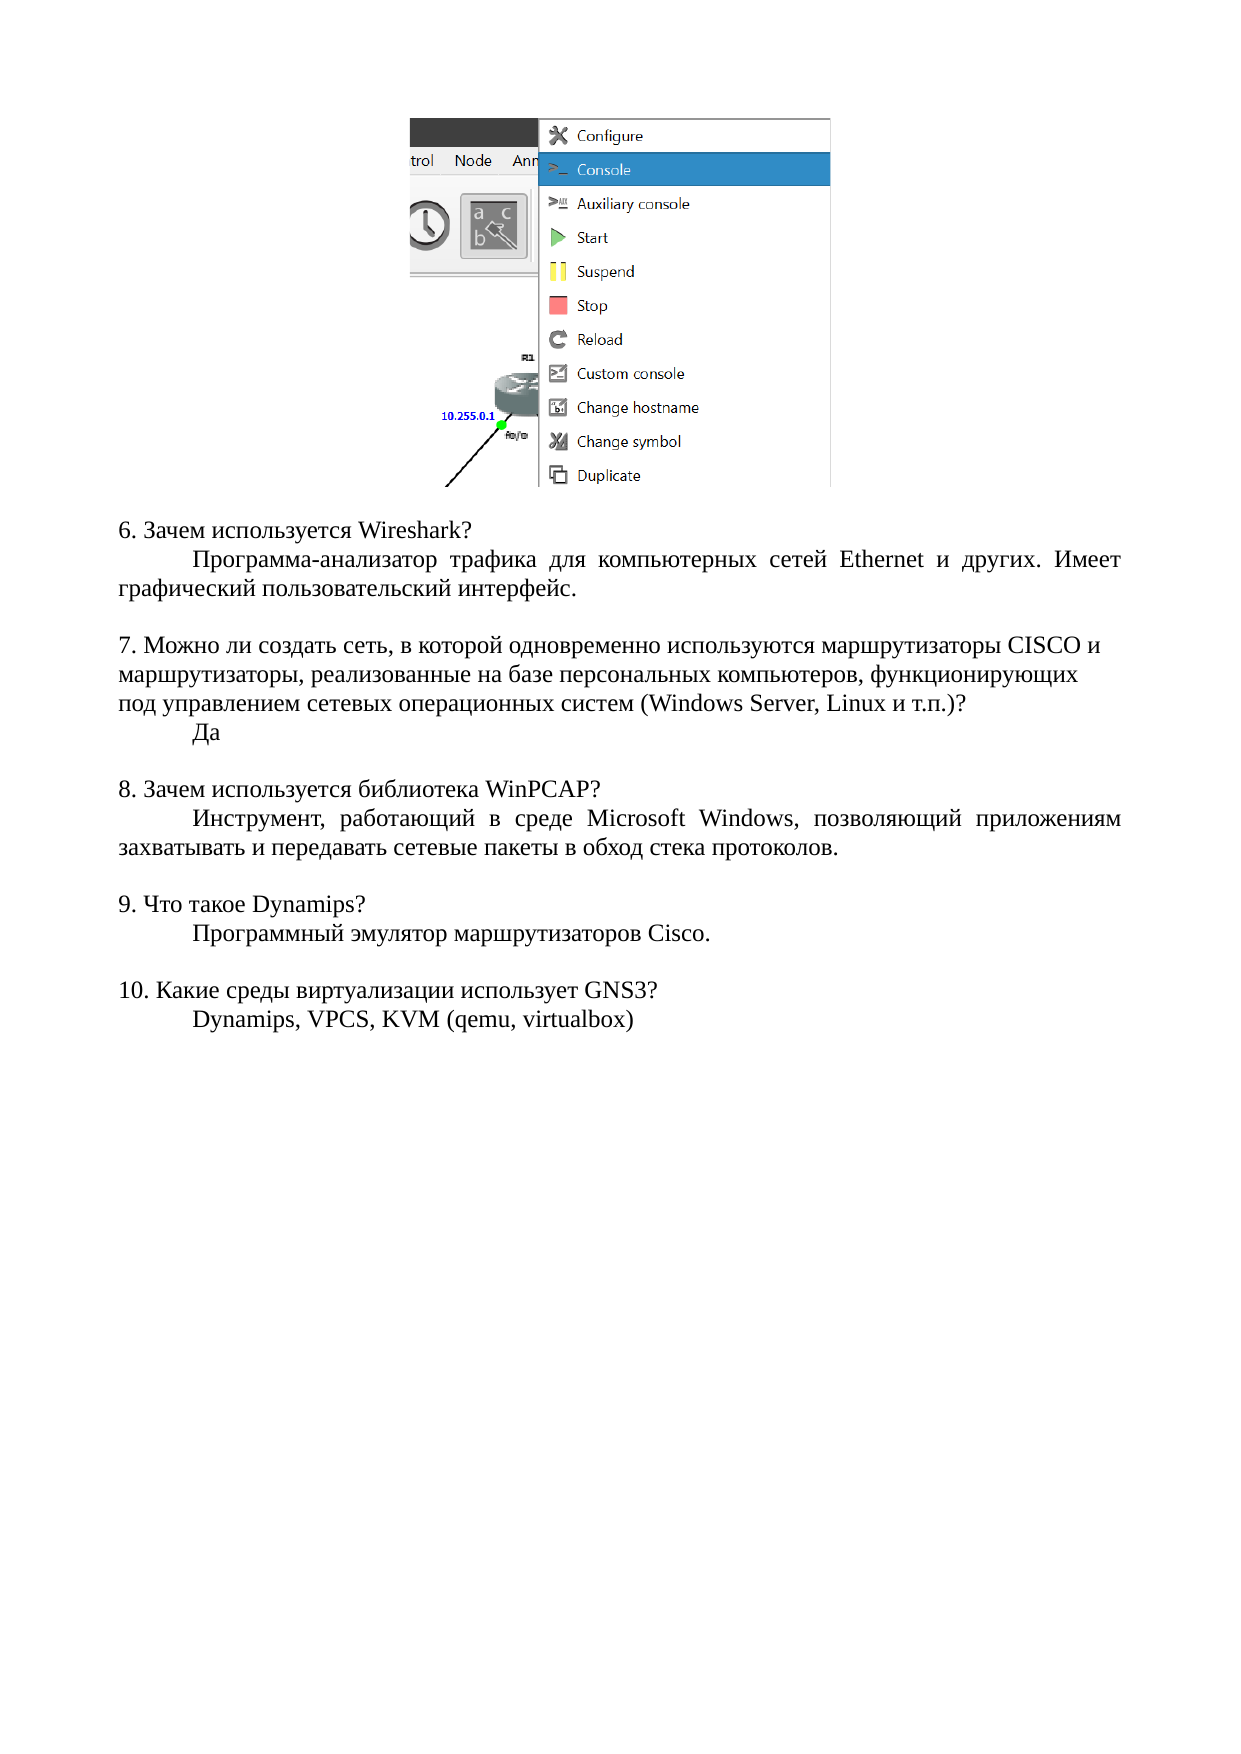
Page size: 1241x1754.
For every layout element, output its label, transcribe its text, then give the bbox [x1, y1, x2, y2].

text под управлением сетевых операционных систем (Windows Server, Linux и т.п.)? [118, 688, 1122, 717]
text Dynamips, VPCS, KVM (qemu, virtualbox) [118, 1004, 1122, 1033]
text маршрутизаторы, реализованные на базе персональных компьютеров, функционирующих [118, 659, 1122, 688]
text 8. Зачем используется библиотека WinPCAP? [118, 774, 1122, 803]
text 10. Какие среды виртуализации использует GNS3? [118, 975, 1122, 1004]
text Программный эмулятор маршрутизаторов Cisco. [118, 918, 1122, 947]
text 7. Можно ли создать сеть, в которой одновременно используются маршрутизаторы CISCO и [118, 630, 1122, 659]
text Программа-анализатор трафика для компьютерных сетей Ethernet и других. Имеет графический пользовательский интерфейс. [118, 544, 1122, 602]
text 6. Зачем используется Wireshark? [118, 515, 1122, 544]
text Инструмент, работающий в среде Microsoft Windows, позволяющий приложениям захватывать и передавать сетевые пакеты в обход стека протоколов. [118, 803, 1122, 860]
text 9. Что такое Dynamips? [118, 889, 1122, 918]
text Да [118, 717, 1122, 745]
